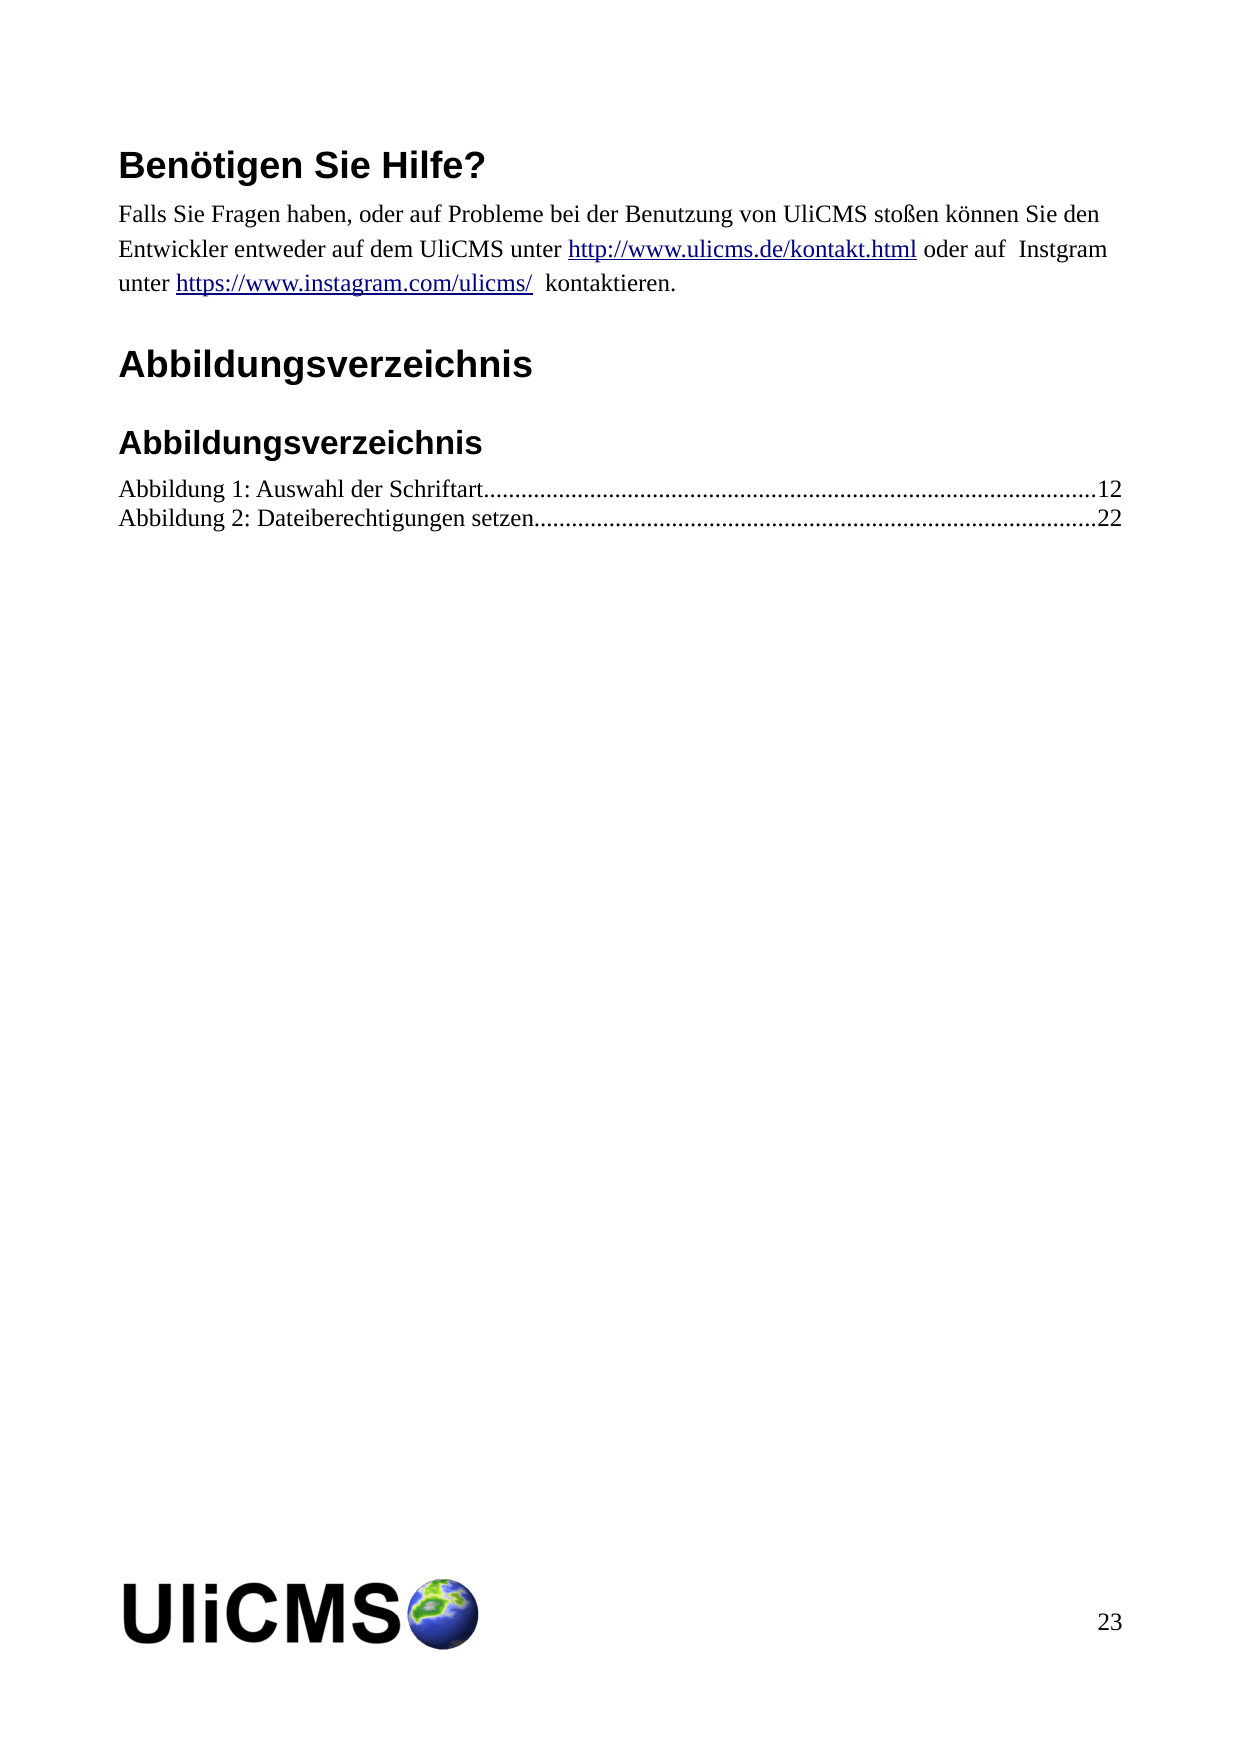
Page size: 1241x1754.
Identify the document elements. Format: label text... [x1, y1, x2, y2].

subtitle Benötigen Sie Hilfe? [118, 143, 1122, 187]
subtitle Abbildungsverzeichnis [118, 342, 1122, 386]
text Abbildung 2: Dateiberechtigungen setzen 22 [118, 503, 1122, 532]
text Abbildung 1: Auswahl der Schriftart 12 [118, 474, 1122, 503]
subtitle Abbildungsverzeichnis [118, 423, 1122, 462]
picture [118, 1578, 479, 1652]
text Falls Sie Fragen haben, oder auf Probleme bei der Benutzung von UliCMS stoßen können Sie den Entwickler entweder auf dem UliCMS unter http://www.ulicms.de/kontakt.html oder auf Instgram unter https://www.instagram.com/ulicms/ kontaktieren. [118, 199, 1122, 297]
